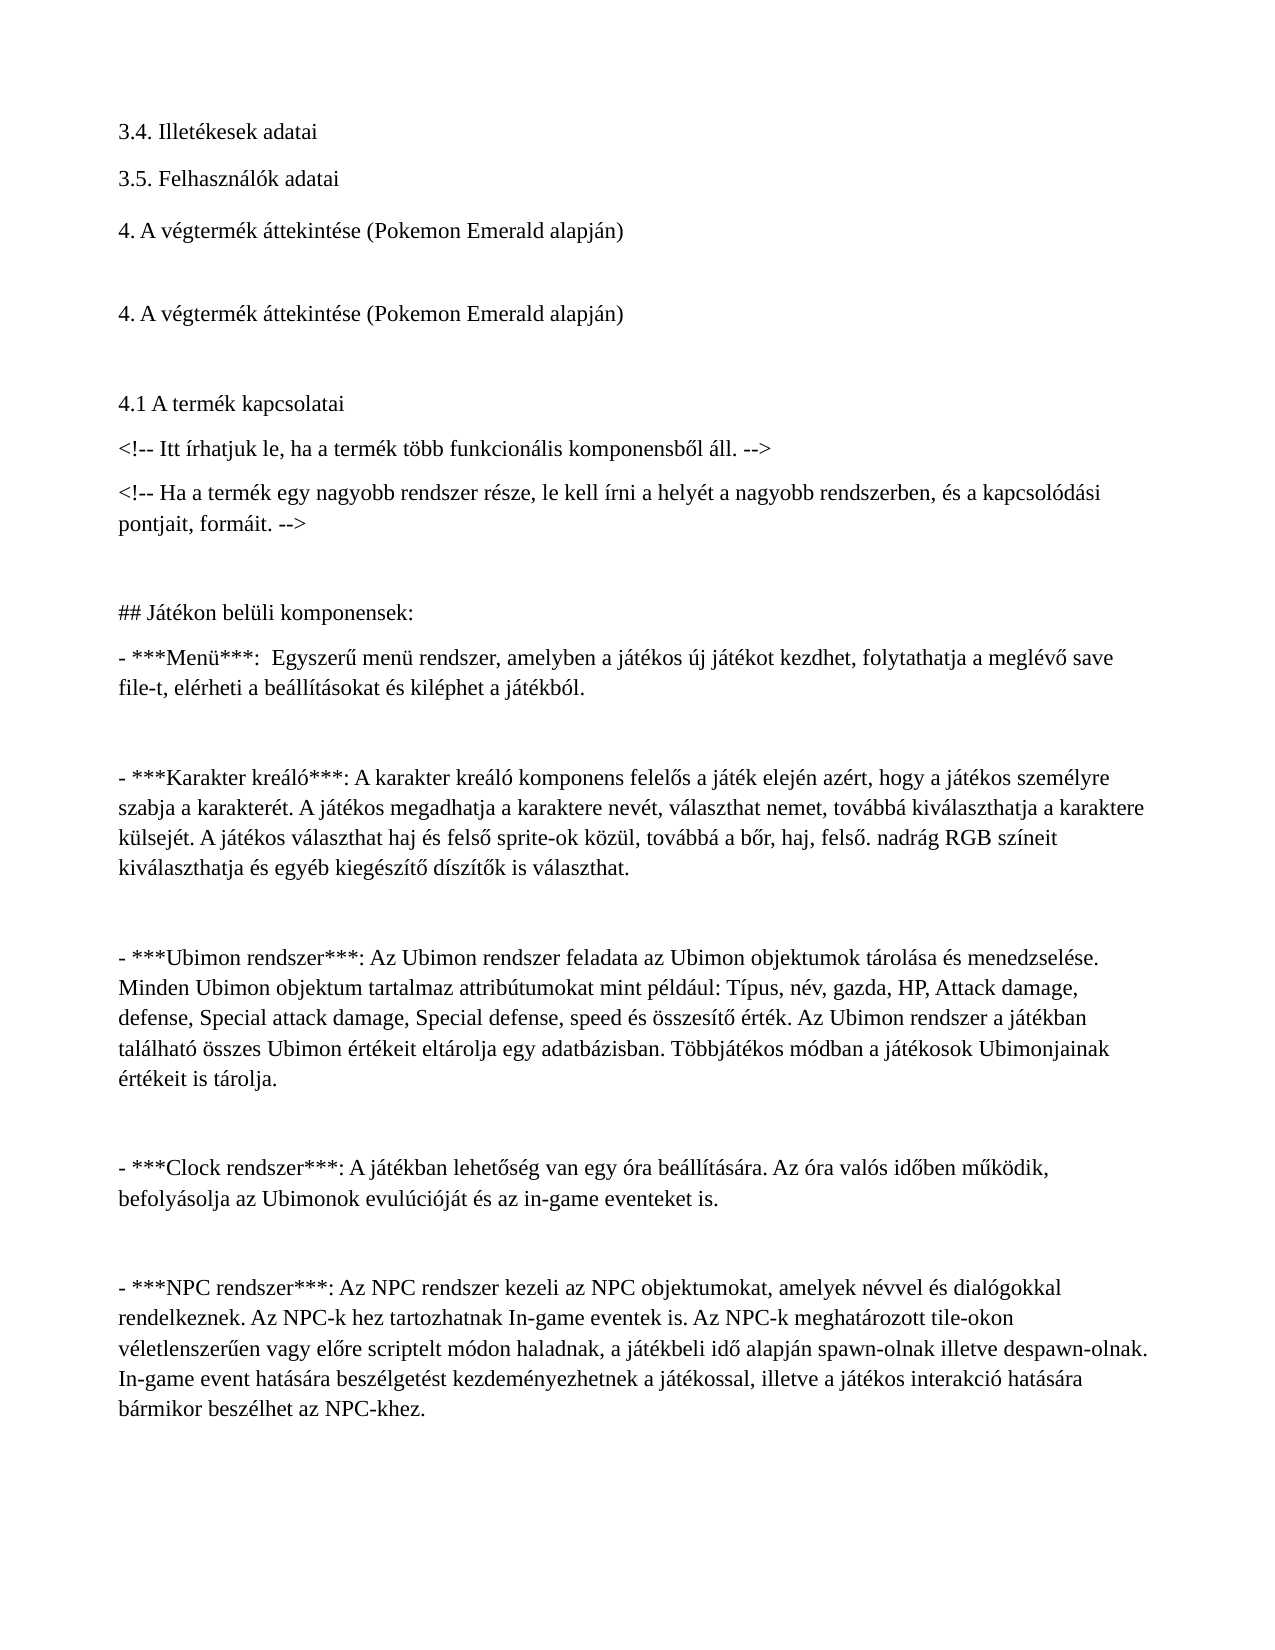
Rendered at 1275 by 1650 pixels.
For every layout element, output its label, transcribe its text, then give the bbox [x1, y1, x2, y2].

text 4. A végtermék áttekintése (Pokemon Emerald alapján) [118, 300, 1157, 327]
text - ***NPC rendszer***: Az NPC rendszer kezeli az NPC objektumokat, amelyek névvel és dialógokkal rendelkeznek. Az NPC-k hez tartozhatnak In-game eventek is. Az NPC-k meghatározott tile-okon véletlenszerűen vagy előre scriptelt módon haladnak, a játékbeli idő alapján spawn-olnak illetve despawn-olnak. In-game event hatására beszélgetést kezdeményezhetnek a játékossal, illetve a játékos interakció hatására bármikor beszélhet az NPC-khez. [118, 1274, 1157, 1421]
text - ***Menü***: Egyszerű menü rendszer, amelyben a játékos új játékot kezdhet, folytathatja a meglévő save file-t, elérheti a beállításokat és kiléphet a játékból. [118, 644, 1157, 701]
text - ***Clock rendszer***: A játékban lehetőség van egy óra beállítására. Az óra valós időben működik, befolyásolja az Ubimonok evulúcióját és az in-game eventeket is. [118, 1154, 1157, 1211]
text ## Játékon belüli komponensek: [118, 599, 1157, 626]
subtitle 3.5. Felhasználók adatai [118, 165, 1157, 192]
text - ***Karakter kreáló***: A karakter kreáló komponens felelős a játék elején azért, hogy a játékos személyre szabja a karakterét. A játékos megadhatja a karaktere nevét, választhat nemet, továbbá kiválaszthatja a karaktere külsejét. A játékos választhat haj és felső sprite-ok közül, továbbá a bőr, haj, felső. nadrág RGB színeit kiválaszthatja és egyéb kiegészítő díszítők is választhat. [118, 764, 1157, 881]
subtitle 3.4. Illetékesek adatai [118, 118, 1157, 144]
text <!-- Itt írhatjuk le, ha a termék több funkcionális komponensből áll. --> [118, 435, 1157, 461]
subtitle 4. A végtermék áttekintése (Pokemon Emerald alapján) [118, 217, 1157, 243]
text 4.1 A termék kapcsolatai [118, 390, 1157, 416]
text <!-- Ha a termék egy nagyobb rendszer része, le kell írni a helyét a nagyobb rendszerben, és a kapcsolódási pontjait, formáit. --> [118, 479, 1157, 536]
text - ***Ubimon rendszer***: Az Ubimon rendszer feladata az Ubimon objektumok tárolása és menedzselése. Minden Ubimon objektum tartalmaz attribútumokat mint például: Típus, név, gazda, HP, Attack damage, defense, Special attack damage, Special defense, speed és összesítő érték. Az Ubimon rendszer a játékban található összes Ubimon értékeit eltárolja egy adatbázisban. Többjátékos módban a játékosok Ubimonjainak értékeit is tárolja. [118, 944, 1157, 1091]
